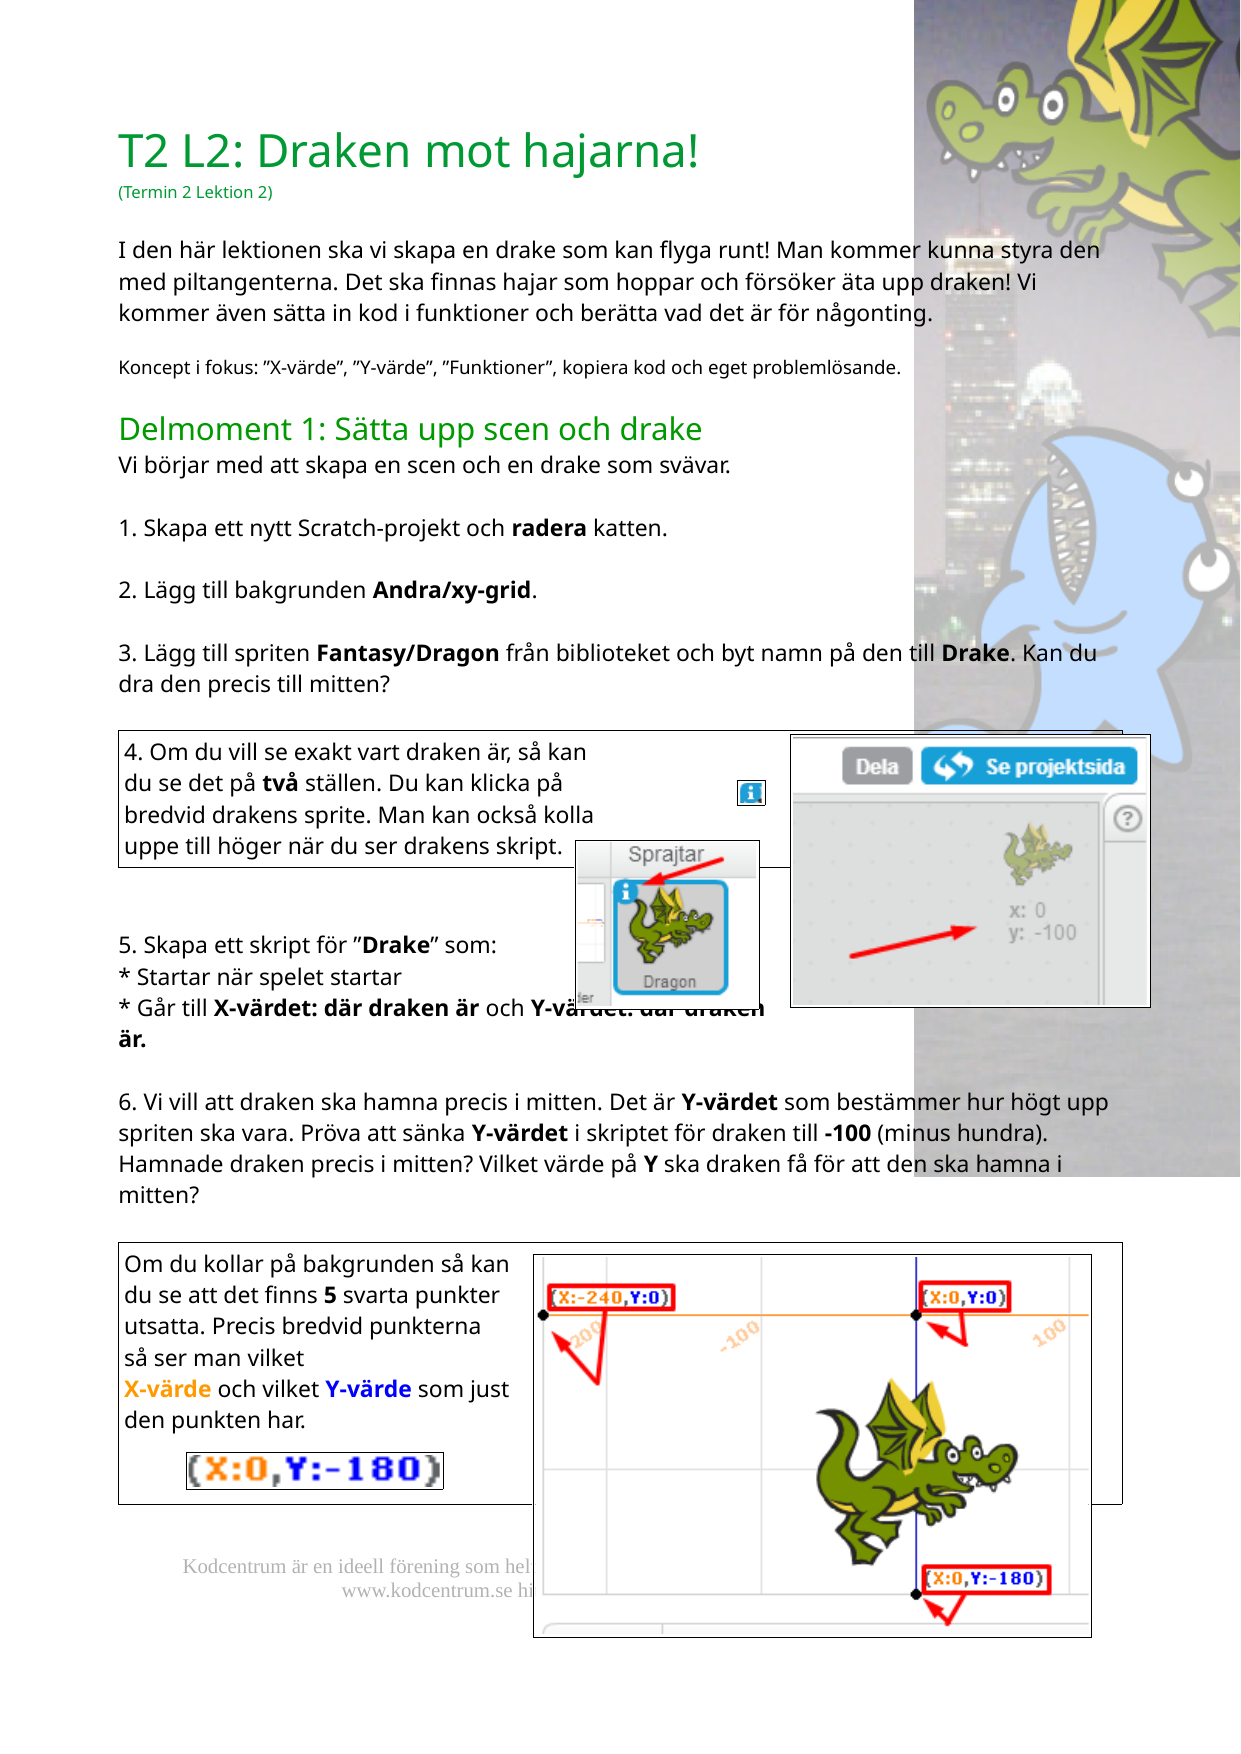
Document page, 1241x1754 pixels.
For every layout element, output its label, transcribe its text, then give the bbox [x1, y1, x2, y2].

picture [535, 1257, 1089, 1634]
table_header Om du kollar på bakgrunden så kan du se att det finns 5 svarta punkter utsatta. Precis bredvid punkterna så ser man vilket X-värde och vilket Y-värde som just den punkten har. På den här bilden kan du se 3 punkter. Vi kan läsa X-värdet och Y-värdet för punkten ovanför draken och skriva in i drakens skript. Då borde den draken hamna i mitten. [534, 1255, 1091, 1637]
text 6. Vi vill att draken ska hamna precis i mitten. Det är Y-värdet som bestämmer hur högt upp spriten ska vara. Pröva att sänka Y-värdet i skriptet för draken till -100 (minus hundra). Hamnade draken precis i mitten? Vilket värde på Y ska draken få för att den ska hamna i mitten? [118, 1086, 1122, 1211]
text * Startar när spelet startar [118, 961, 575, 992]
text (Termin 2 Lektion 2) [118, 181, 914, 203]
text [760, 929, 790, 961]
table_header 4. Om du vill se exakt vart draken är, så kan du se det på två ställen. Du kan klicka på bredvid drakens sprite. Man kan också kolla uppe till höger när du ser drakens skript. [119, 731, 914, 867]
picture [188, 1455, 440, 1487]
text Vi börjar med att skapa en scen och en drake som svävar. [118, 449, 914, 480]
text T2 L2: Draken mot hajarna! [118, 118, 914, 181]
text 3. Lägg till spriten Fantasy/Dragon från biblioteket och byt namn på den till Drake. Kan du dra den precis till mitten? [118, 637, 914, 699]
picture [577, 842, 756, 1006]
text 1. Skapa ett nytt Scratch-projekt och radera katten. [118, 512, 914, 543]
text 2. Lägg till bakgrunden Andra/xy-grid. [118, 574, 914, 605]
picture [739, 783, 762, 803]
picture [914, 0, 1241, 1177]
text * Går till X-värdet: där draken är och Y-värdet: där draken är. [118, 992, 914, 1054]
table_header Om du kollar på bakgrunden så kan du se att det finns 5 svarta punkter utsatta. Precis bredvid punkterna så ser man vilket X-värde och vilket Y-värde som just den punkten har. På den här bilden kan du se 3 punkter. Vi kan läsa X-värdet och Y-värdet för punkten ovanför draken och skriva in i drakens skript. Då borde den draken hamna i mitten. [119, 1243, 1122, 1503]
table_header 4. Om du vill se exakt vart draken är, så kan du se det på två ställen. Du kan klicka på bredvid drakens sprite. Man kan också kolla uppe till höger när du ser drakens skript. [576, 841, 759, 1009]
picture [915, 310, 922, 320]
text 5. Skapa ett skript för ”Drake” som: [118, 929, 575, 961]
text I den här lektionen ska vi skapa en drake som kan flyga runt! Man kommer kunna styra den med piltangenterna. Det ska finnas hajar som hoppar och försöker äta upp draken! Vi kommer även sätta in kod i funktioner och berätta vad det är för någonting. [118, 234, 914, 328]
text [760, 961, 790, 992]
picture [914, 319, 922, 325]
picture [793, 737, 1148, 1005]
text Delmoment 1: Sätta upp scen och drake [118, 406, 914, 449]
picture [914, 279, 921, 289]
text Koncept i fokus: ”X-värde”, ”Y-värde”, ”Funktioner”, kopiera kod och eget problemlösande. [118, 354, 914, 380]
